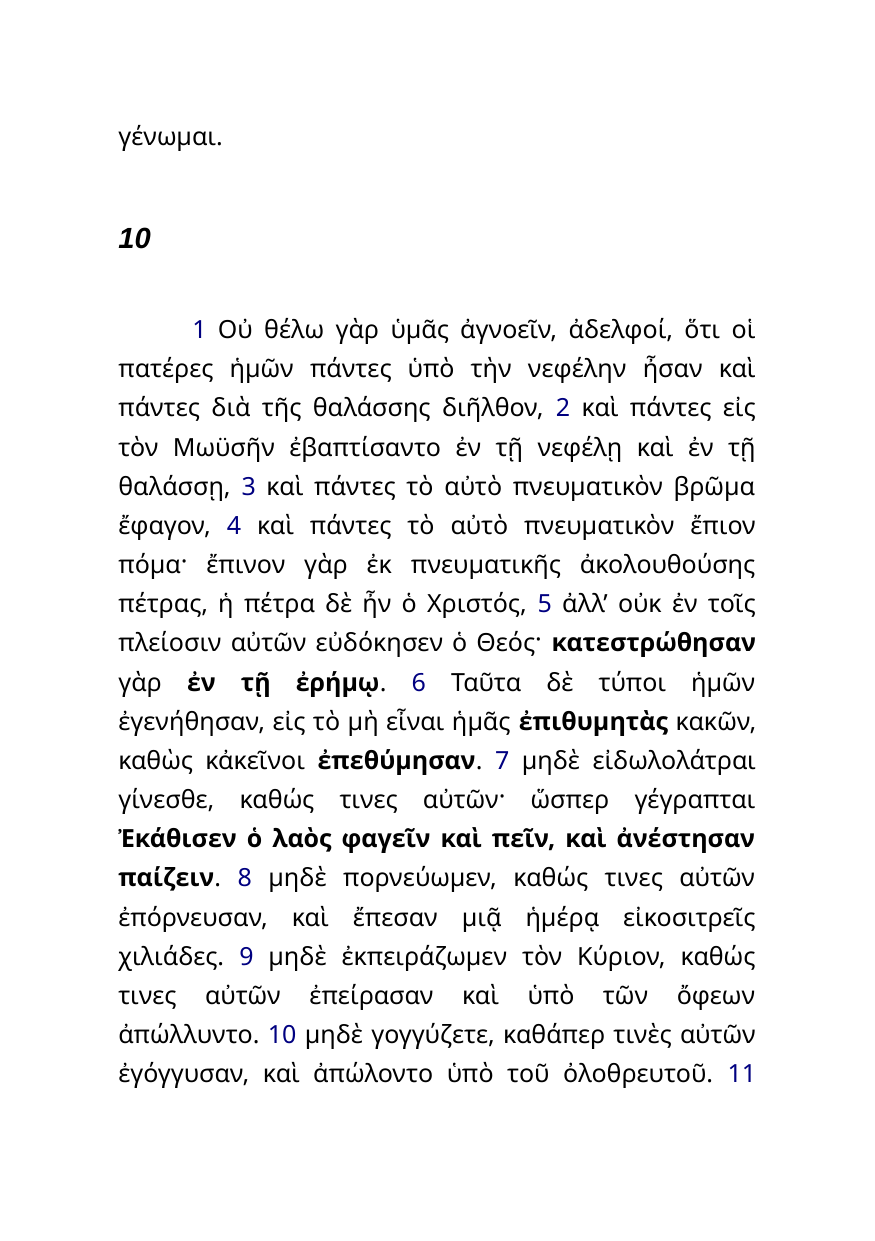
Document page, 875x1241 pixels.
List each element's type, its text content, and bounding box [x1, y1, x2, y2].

text 1 Οὐ θέλω γὰρ ὑμᾶς ἀγνοεῖν, ἀδελφοί, ὅτι οἱ πατέρες ἡμῶν πάντες ὑπὸ τὴν νεφέλην ἦσαν καὶ πάντες διὰ τῆς θαλάσσης διῆλθον, 2 καὶ πάντες εἰς τὸν Μωϋσῆν ἐβαπτίσαντο ἐν τῇ νεφέλῃ καὶ ἐν τῇ θαλάσσῃ, 3 καὶ πάντες τὸ αὐτὸ πνευματικὸν βρῶμα ἔφαγον, 4 καὶ πάντες τὸ αὐτὸ πνευματικὸν ἔπιον πόμα· ἔπινον γὰρ ἐκ πνευματικῆς ἀκολουθούσης πέτρας, ἡ πέτρα δὲ ἦν ὁ Χριστός, 5 ἀλλ’ οὐκ ἐν τοῖς πλείοσιν αὐτῶν εὐδόκησεν ὁ Θεός· κατεστρώθησαν γὰρ ἐν τῇ ἐρήμῳ. 6 Ταῦτα δὲ τύποι ἡμῶν ἐγενήθησαν, εἰς τὸ μὴ εἶναι ἡμᾶς ἐπιθυμητὰς κακῶν, καθὼς κἀκεῖνοι ἐπεθύμησαν. 7 μηδὲ εἰδωλολάτραι γίνεσθε, καθώς τινες αὐτῶν· ὥσπερ γέγραπται Ἐκάθισεν ὁ λαὸς φαγεῖν καὶ πεῖν, καὶ ἀνέστησαν παίζειν. 8 μηδὲ πορνεύωμεν, καθώς τινες αὐτῶν ἐπόρνευσαν, καὶ ἔπεσαν μιᾷ ἡμέρᾳ εἰκοσιτρεῖς χιλιάδες. 9 μηδὲ ἐκπειράζωμεν τὸν Κύριον, καθώς τινες αὐτῶν ἐπείρασαν καὶ ὑπὸ τῶν ὄφεων ἀπώλλυντο. 10 μηδὲ γογγύζετε, καθάπερ τινὲς αὐτῶν ἐγόγγυσαν, καὶ ἀπώλοντο ὑπὸ τοῦ ὀλοθρευτοῦ. 11 [118, 312, 756, 1090]
subtitle 10 [118, 221, 756, 255]
text γένωμαι. [118, 118, 756, 152]
